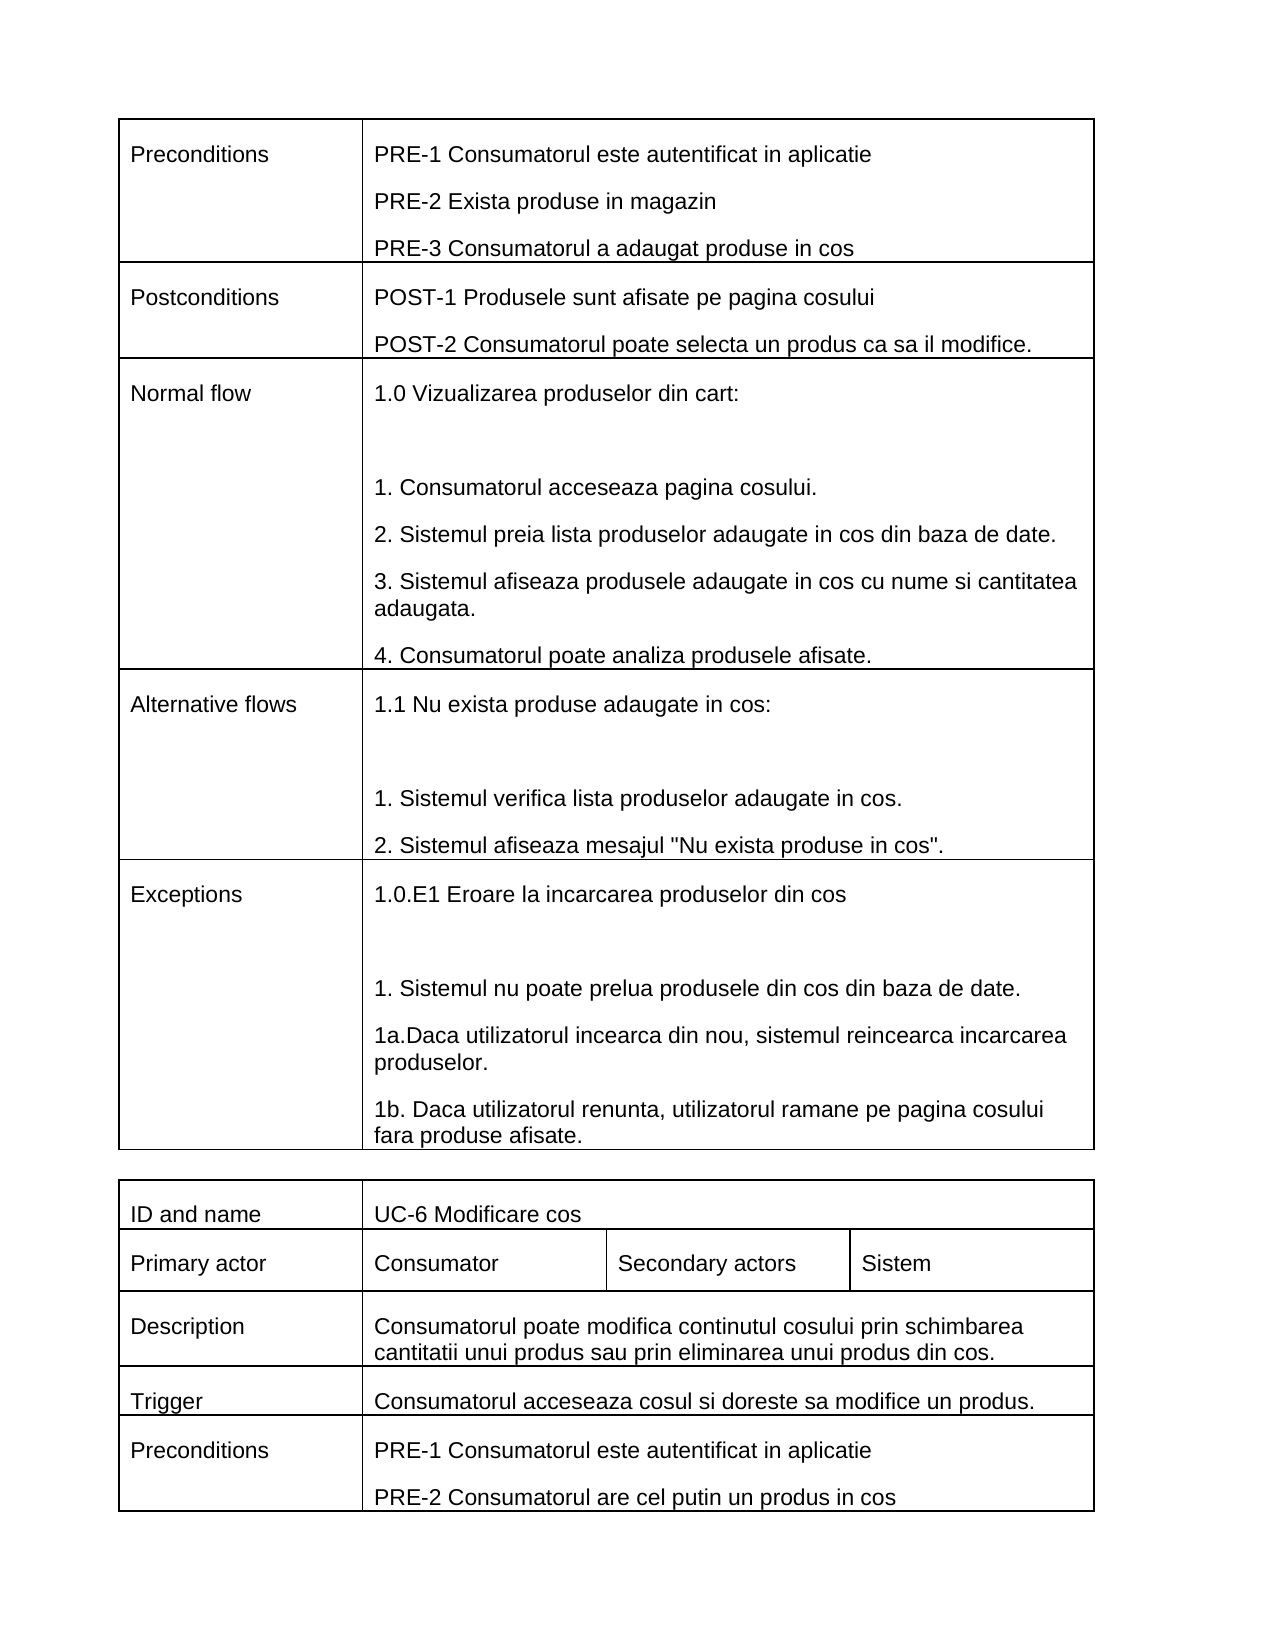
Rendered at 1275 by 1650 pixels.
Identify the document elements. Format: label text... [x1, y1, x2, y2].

table_header ID and name [120, 1181, 362, 1228]
table_cell Consumatorul poate modifica continutul cosului prin schimbarea cantitatii unui produs sau prin eliminarea unui produs din cos. [363, 1292, 1093, 1365]
table_cell Alternative flows [120, 670, 362, 858]
table_cell Trigger [120, 1367, 362, 1414]
table_cell Preconditions [120, 120, 362, 261]
table_cell Primary actor [120, 1230, 362, 1290]
table_cell Description [120, 1292, 362, 1365]
table_cell Normal flow [120, 359, 362, 668]
table_cell Consumatorul acceseaza cosul si doreste sa modifice un produs. [363, 1367, 1093, 1414]
table_cell Exceptions [120, 860, 362, 1149]
table_cell 1.0.E1 Eroare la incarcarea produselor din cos 1. Sistemul nu poate prelua produsele din cos din baza de date. 1a.Daca utilizatorul incearca din nou, sistemul reincearca incarcarea produselor. 1b. Daca utilizatorul renunta, utilizatorul ramane pe pagina cosului fara produse afisate. [363, 860, 1093, 1149]
table_cell Secondary actors [607, 1230, 849, 1290]
table_cell PRE-1 Consumatorul este autentificat in aplicatie PRE-2 Exista produse in magazin PRE-3 Consumatorul a adaugat produse in cos [363, 120, 1093, 261]
table_cell Sistem [851, 1230, 1093, 1290]
table_header UC-6 Modificare cos [363, 1181, 1093, 1228]
table_cell Consumator [363, 1230, 606, 1290]
table_cell 1.0 Vizualizarea produselor din cart: 1. Consumatorul acceseaza pagina cosului. 2. Sistemul preia lista produselor adaugate in cos din baza de date. 3. Sistemul afiseaza produsele adaugate in cos cu nume si cantitatea adaugata. 4. Consumatorul poate analiza produsele afisate. [363, 359, 1093, 668]
table_cell PRE-1 Consumatorul este autentificat in aplicatie PRE-2 Consumatorul are cel putin un produs in cos [363, 1416, 1093, 1510]
table_cell 1.1 Nu exista produse adaugate in cos: 1. Sistemul verifica lista produselor adaugate in cos. 2. Sistemul afiseaza mesajul "Nu exista produse in cos". [363, 670, 1093, 858]
table_cell POST-1 Produsele sunt afisate pe pagina cosului POST-2 Consumatorul poate selecta un produs ca sa il modifice. [363, 263, 1093, 357]
table_cell Preconditions [120, 1416, 362, 1510]
table_cell Postconditions [120, 263, 362, 357]
